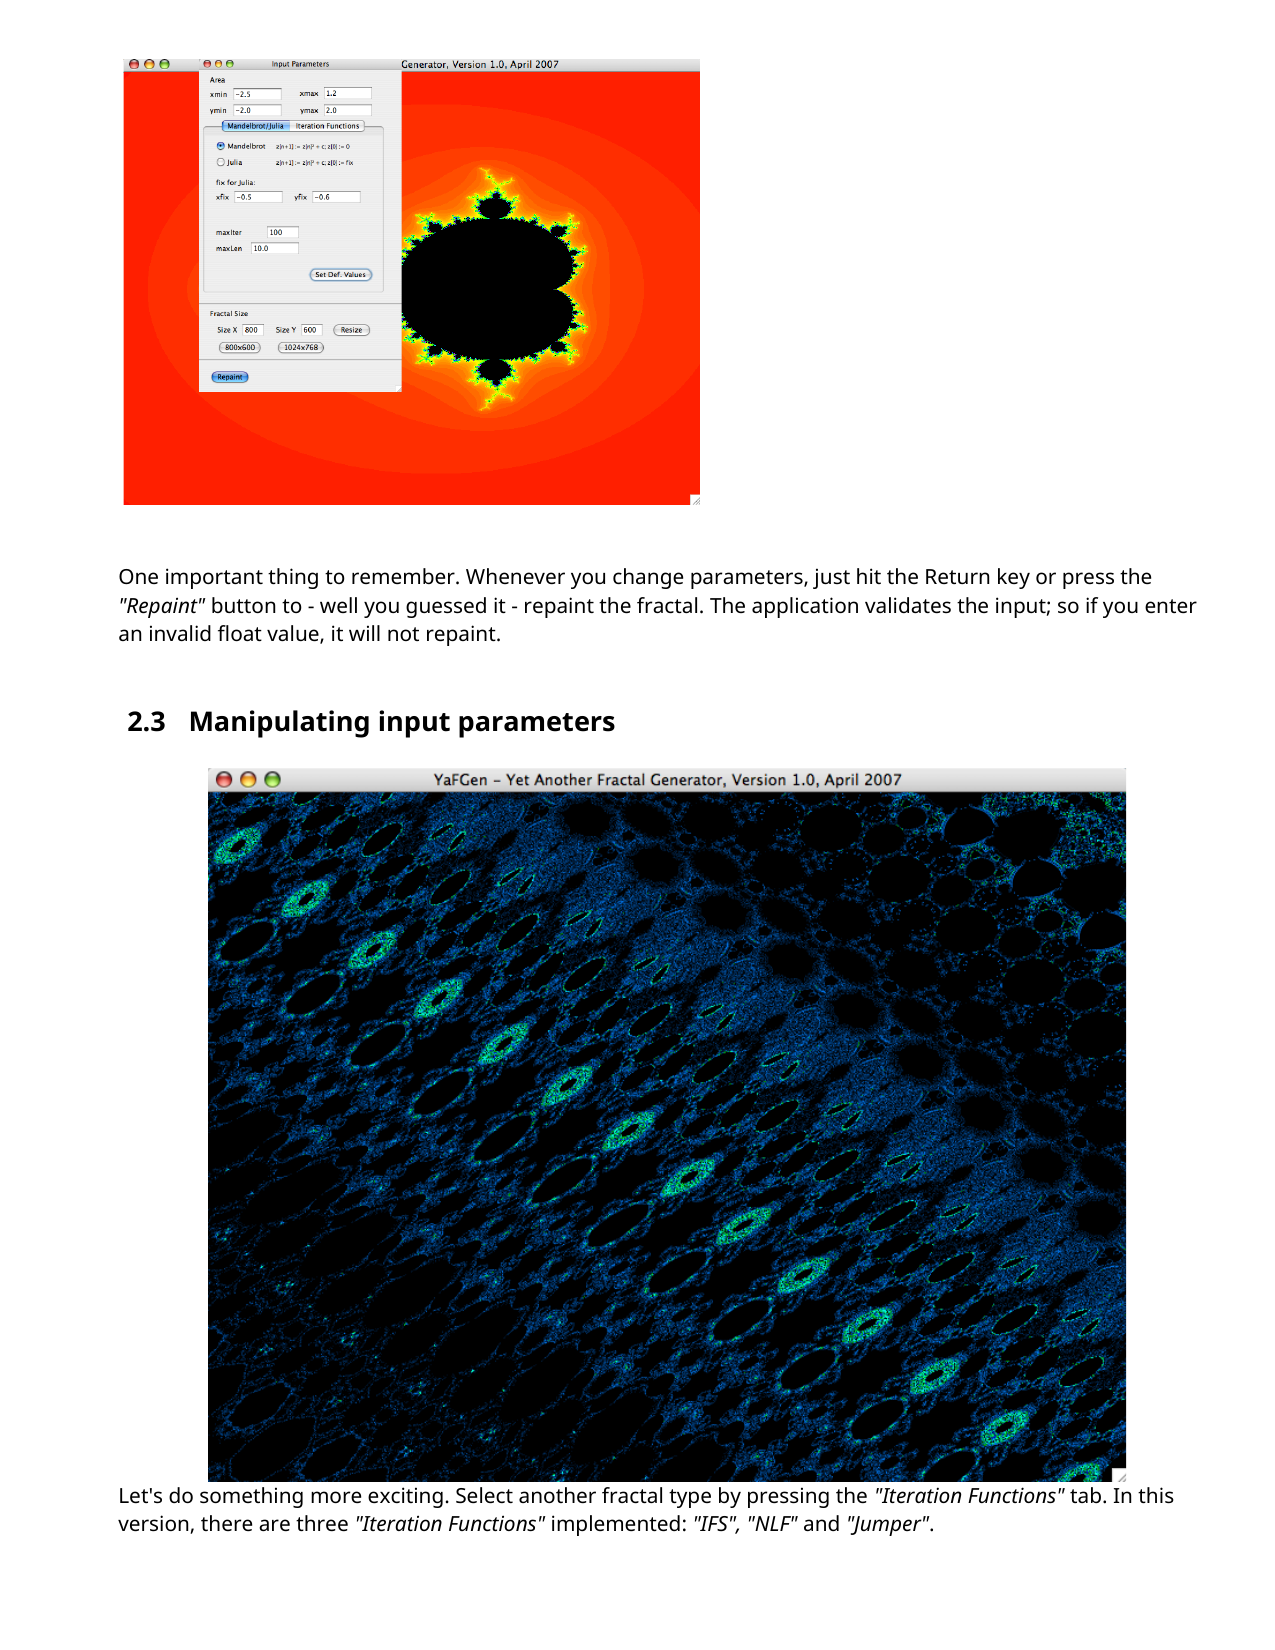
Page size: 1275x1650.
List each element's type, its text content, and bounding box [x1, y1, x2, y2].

subtitle Manipulating input parameters [127, 702, 1207, 739]
picture [123, 59, 700, 505]
text Let's do something more exciting. Select another fractal type by pressing the "Iteration Functions" tab. In this version, there are three "Iteration Functions" implemented: "IFS", "NLF" and "Jumper". [118, 769, 1216, 1566]
picture [208, 768, 1127, 1482]
text One important thing to remember. Whenever you change parameters, just hit the Return key or press the "Repaint" button to - well you guessed it - repaint the fractal. The application validates the input; so if you enter an invalid float value, it will not repaint. [118, 562, 1216, 648]
